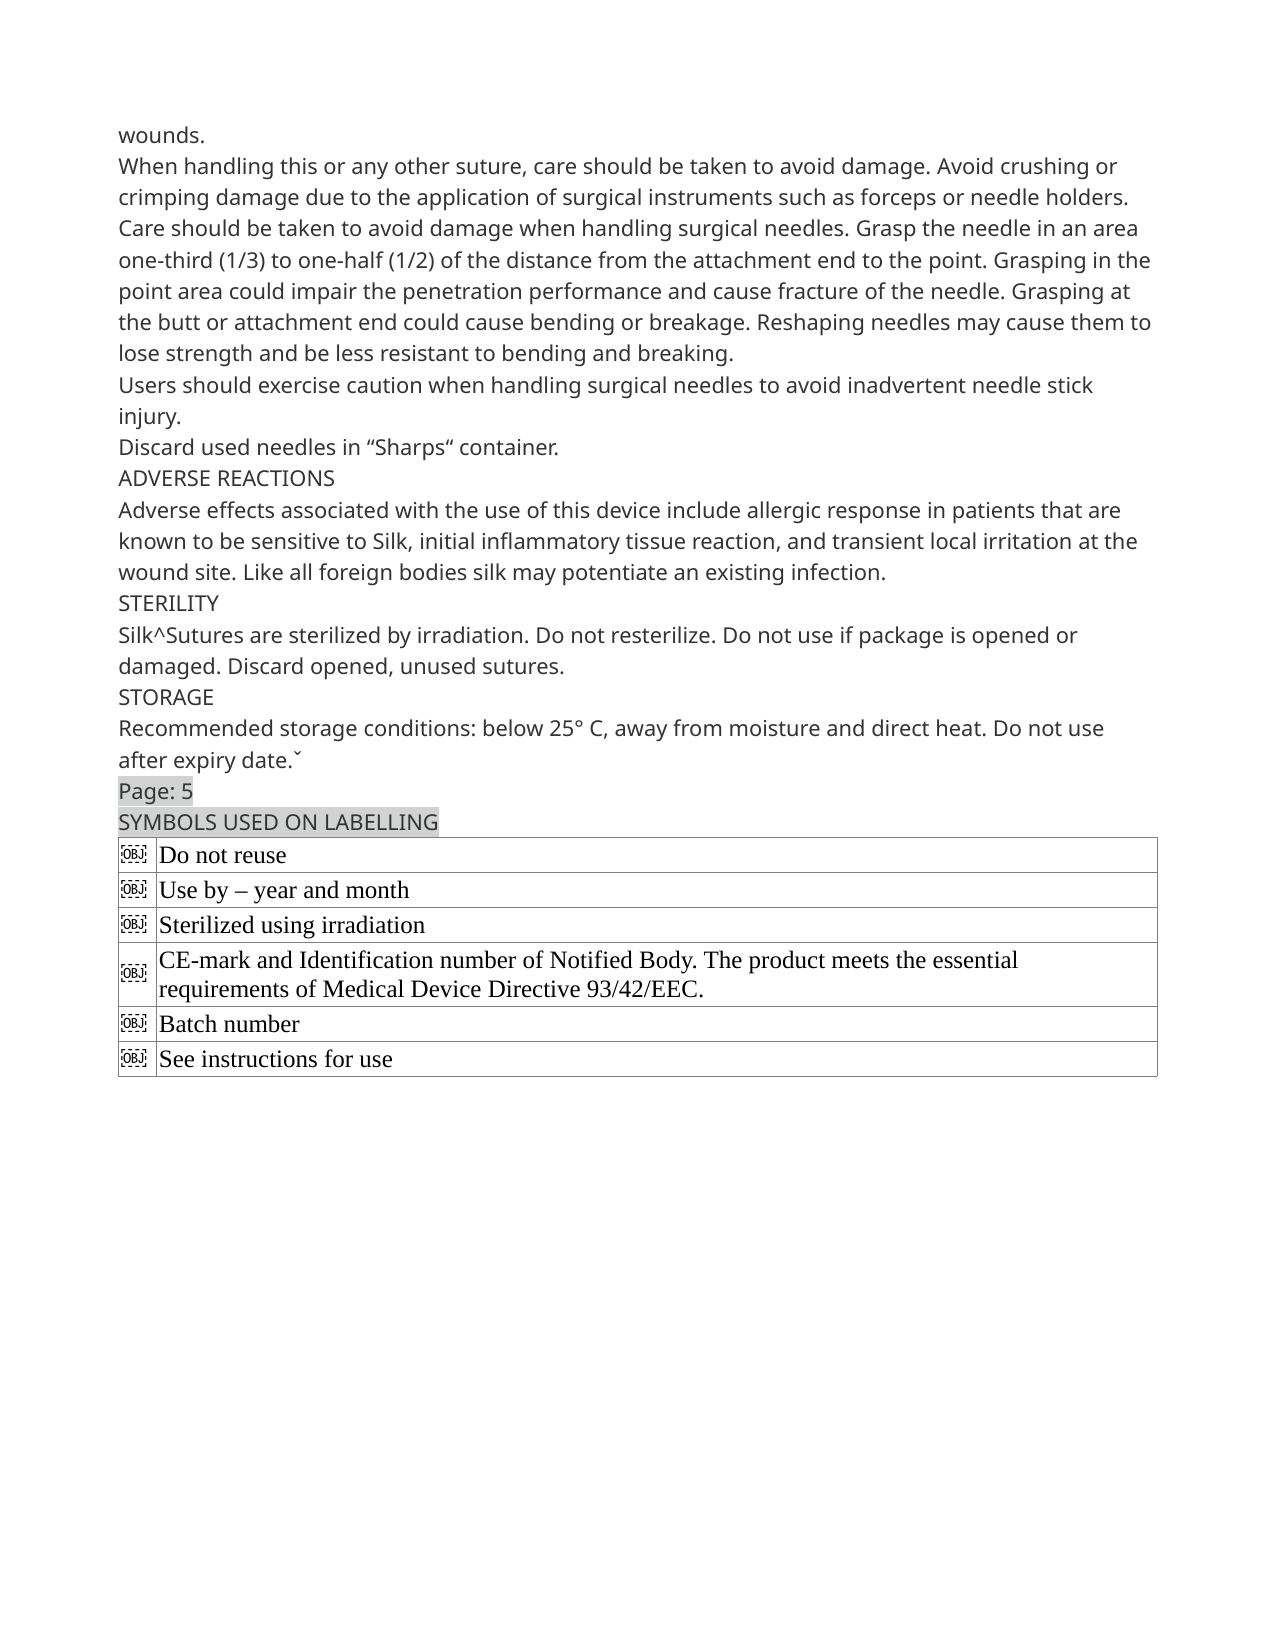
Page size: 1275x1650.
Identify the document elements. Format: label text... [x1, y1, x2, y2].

table_cell Batch number [157, 1007, 1157, 1041]
table_cell CE-mark and Identification number of Notified Body. The product meets the essential requirements of Medical Device Directive 93/42/EEC. [157, 943, 1157, 1006]
table_cell ￼ [119, 1042, 156, 1076]
text SYMBOLS USED ON LABELLING [118, 806, 1157, 837]
table_header ￼ [119, 838, 156, 872]
table_cell ￼ [119, 873, 156, 907]
table_cell See instructions for use [157, 1042, 1157, 1076]
text wounds. When handling this or any other suture, care should be taken to avoid damage. Avoid crushing or crimping damage due to the application of surgical instruments such as forceps or needle holders. Care should be taken to avoid damage when handling surgical needles. Grasp the needle in an area one-third (1/3) to one-half (1/2) of the distance from the attachment end to the point. Grasping in the point area could impair the penetration performance and cause fracture of the needle. Grasping at the butt or attachment end could cause bending or breakage. Reshaping needles may cause them to lose strength and be less resistant to bending and breaking. Users should exercise caution when handling surgical needles to avoid inadvertent needle stick injury. Discard used needles in “Sharps“ container. ADVERSE REACTIONS Adverse effects associated with the use of this device include allergic response in patients that are known to be sensitive to Silk, initial inflammatory tissue reaction, and transient local irritation at the wound site. Like all foreign bodies silk may potentiate an existing infection. STERILITY Silk^Sutures are sterilized by irradiation. Do not resterilize. Do not use if package is opened or damaged. Discard opened, unused sutures. STORAGE Recommended storage conditions: below 25° C, away from moisture and direct heat. Do not use after expiry date.ˇ [118, 118, 1157, 774]
text Page: 5 [118, 774, 1157, 806]
table_cell Use by – year and month [157, 873, 1157, 907]
table_cell Sterilized using irradiation [157, 908, 1157, 942]
table_header Do not reuse [157, 838, 1157, 872]
table_cell ￼ [119, 1007, 156, 1041]
table_cell ￼ [119, 943, 156, 1006]
table_cell ￼ [119, 908, 156, 942]
